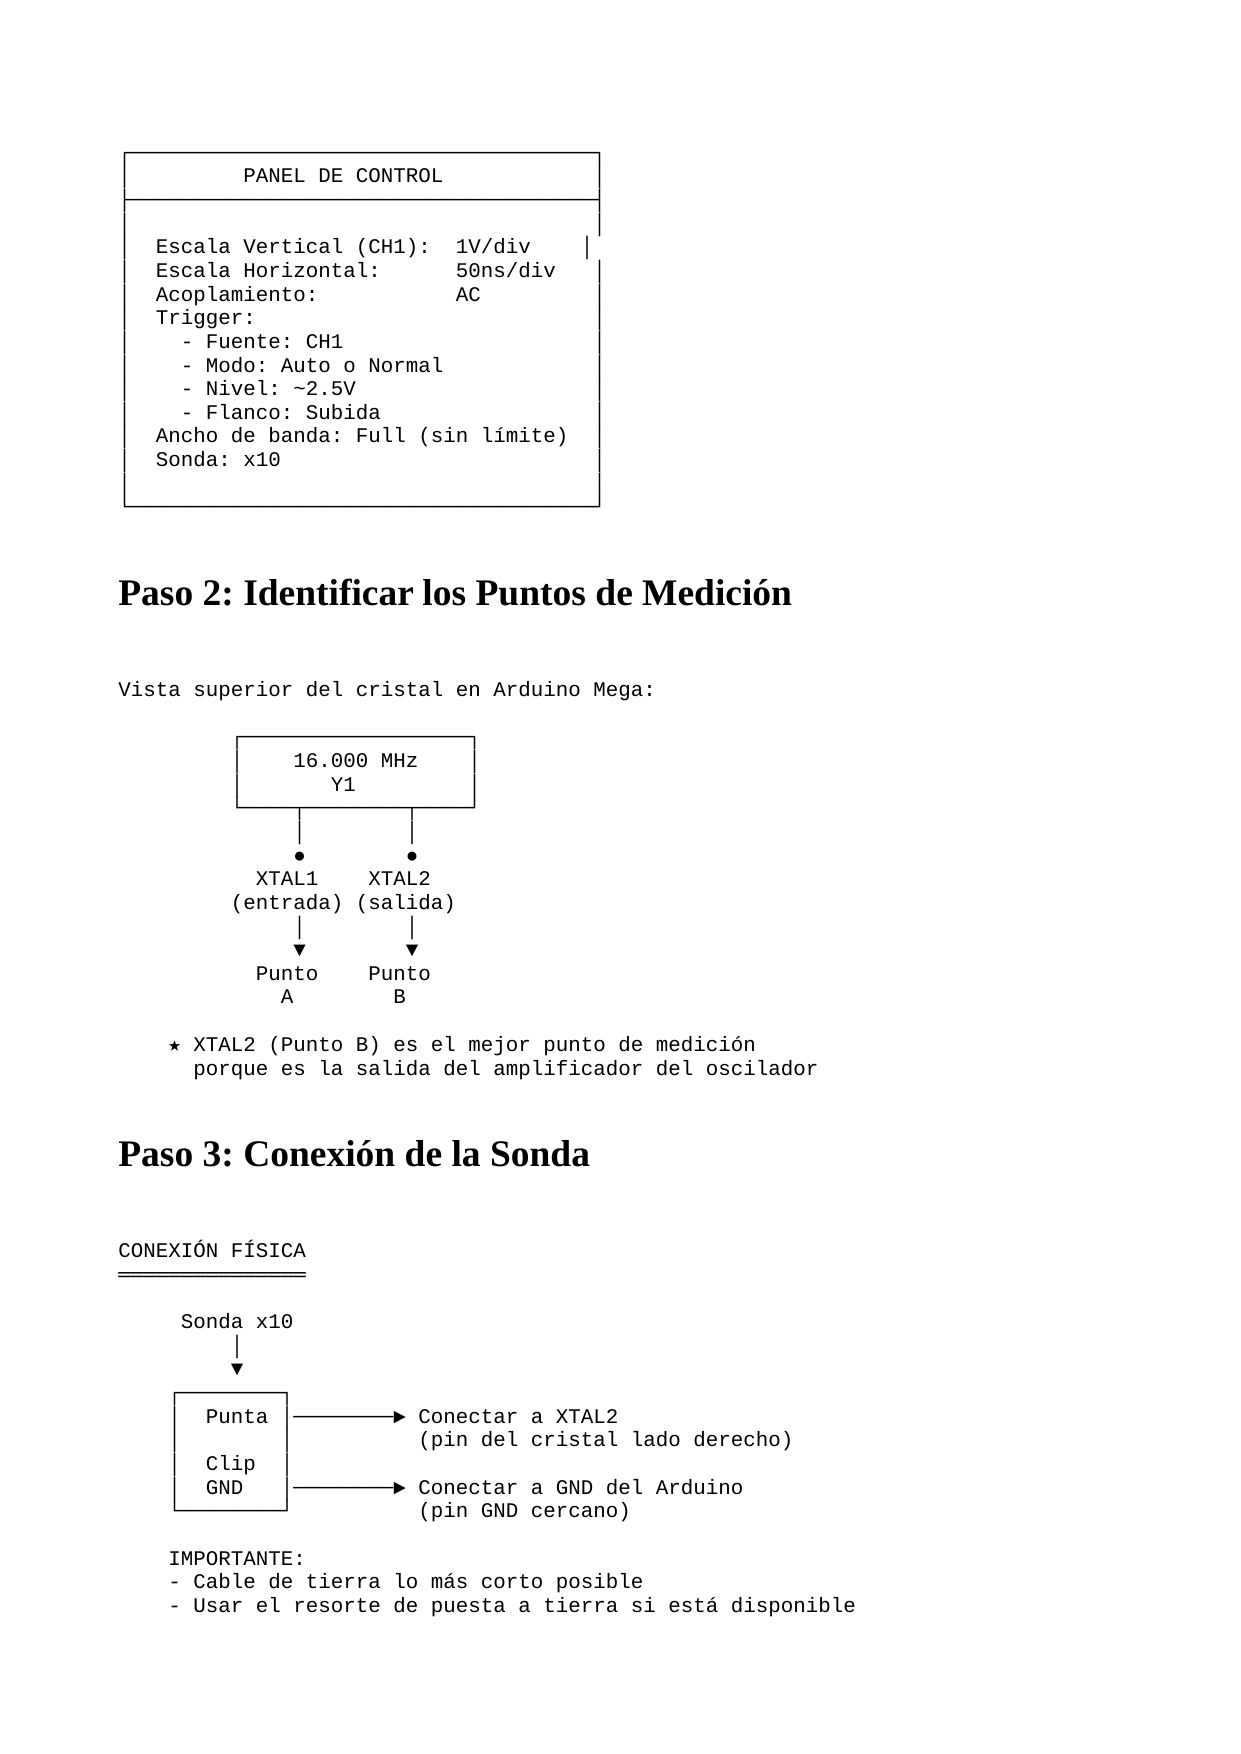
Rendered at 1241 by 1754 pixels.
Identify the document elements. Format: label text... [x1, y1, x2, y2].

text XTAL1 XTAL2 [118, 868, 1122, 892]
text ▼ [118, 1358, 1122, 1382]
text │ Y1 │ [237, 774, 474, 797]
text ┌────────┐ [118, 1382, 1122, 1406]
text │ - Modo: Auto o Normal │ [118, 354, 1122, 378]
text ★ XTAL2 (Punto B) es el mejor punto de medición [118, 1034, 1122, 1057]
text ═══════════════ [118, 1264, 1122, 1287]
text │ Y1 │ [475, 774, 1122, 797]
text └────┬────────┬────┘ [118, 797, 1122, 821]
text IMPORTANTE: [118, 1548, 1122, 1571]
text │ - Fuente: CH1 │ [125, 331, 599, 354]
text │ │ [118, 473, 124, 496]
text │ Acoplamiento: AC │ [125, 284, 599, 307]
text │ Acoplamiento: AC │ [600, 284, 1122, 307]
text │ - Flanco: Subida │ [600, 402, 1122, 426]
text │ Y1 │ [118, 774, 236, 797]
text A B [118, 987, 1122, 1010]
subtitle Paso 3: Conexión de la Sonda [118, 1131, 1122, 1174]
text │ │ [300, 916, 411, 939]
text │ - Nivel: ~2.5V │ [118, 378, 1122, 402]
text ├─────────────────────────────────────┤ [118, 189, 1122, 213]
text Vista superior del cristal en Arduino Mega: [118, 679, 1122, 703]
subtitle Paso 2: Identificar los Puntos de Medición [118, 570, 1122, 613]
text │ │ [125, 213, 599, 236]
text ┌─────────────────────────────────────┐ [118, 142, 1122, 165]
text │ │ [125, 473, 599, 496]
text Punto Punto [118, 963, 1122, 987]
text ▼ ▼ [118, 939, 1122, 963]
text │ [237, 1335, 1122, 1358]
text │ │ [118, 916, 299, 939]
text │ │ [600, 473, 1122, 496]
text Sonda x10 [118, 1311, 1122, 1335]
text │ Punta │────────► Conectar a XTAL2 [287, 1406, 1122, 1429]
text │ Punta │────────► Conectar a XTAL2 [118, 1406, 174, 1429]
text │ │ [412, 916, 1122, 939]
text │ - Fuente: CH1 │ [600, 331, 1122, 354]
text │ │ [600, 213, 1122, 236]
text - Usar el resorte de puesta a tierra si está disponible [118, 1595, 1122, 1618]
text (entrada) (salida) [118, 892, 1122, 916]
text │ Escala Horizontal: 50ns/div │ [118, 260, 1122, 284]
text │ Sonda: x10 │ [118, 449, 1122, 473]
text └─────────────────────────────────────┘ [118, 496, 1122, 520]
text │ [118, 1335, 236, 1358]
text │ │ (pin del cristal lado derecho) [118, 1429, 1122, 1453]
text │ Clip │ [118, 1453, 1122, 1477]
text │ PANEL DE CONTROL │ [118, 165, 1122, 189]
text │ Punta │────────► Conectar a XTAL2 [175, 1406, 286, 1429]
text │ │ [118, 821, 1122, 845]
text porque es la salida del amplificador del oscilador [118, 1057, 1122, 1081]
text - Cable de tierra lo más corto posible [118, 1571, 1122, 1595]
text │ - Flanco: Subida │ [125, 402, 599, 426]
text │ GND │────────► Conectar a GND del Arduino [287, 1477, 1122, 1500]
text ┌──────────────────┐ [118, 726, 1122, 750]
text │ 16.000 MHz │ [118, 750, 1122, 774]
text └────────┘ (pin GND cercano) [118, 1500, 1122, 1524]
text │ GND │────────► Conectar a GND del Arduino [118, 1477, 174, 1500]
text │ Trigger: │ [118, 307, 1122, 331]
text CONEXIÓN FÍSICA [118, 1240, 1122, 1264]
text │ GND │────────► Conectar a GND del Arduino [175, 1477, 286, 1500]
text │ Ancho de banda: Full (sin límite) │ [118, 426, 1122, 449]
text │ Escala Vertical (CH1): 1V/div │ [118, 236, 1122, 260]
text ● ● [118, 845, 1122, 868]
text │ │ [118, 213, 124, 236]
